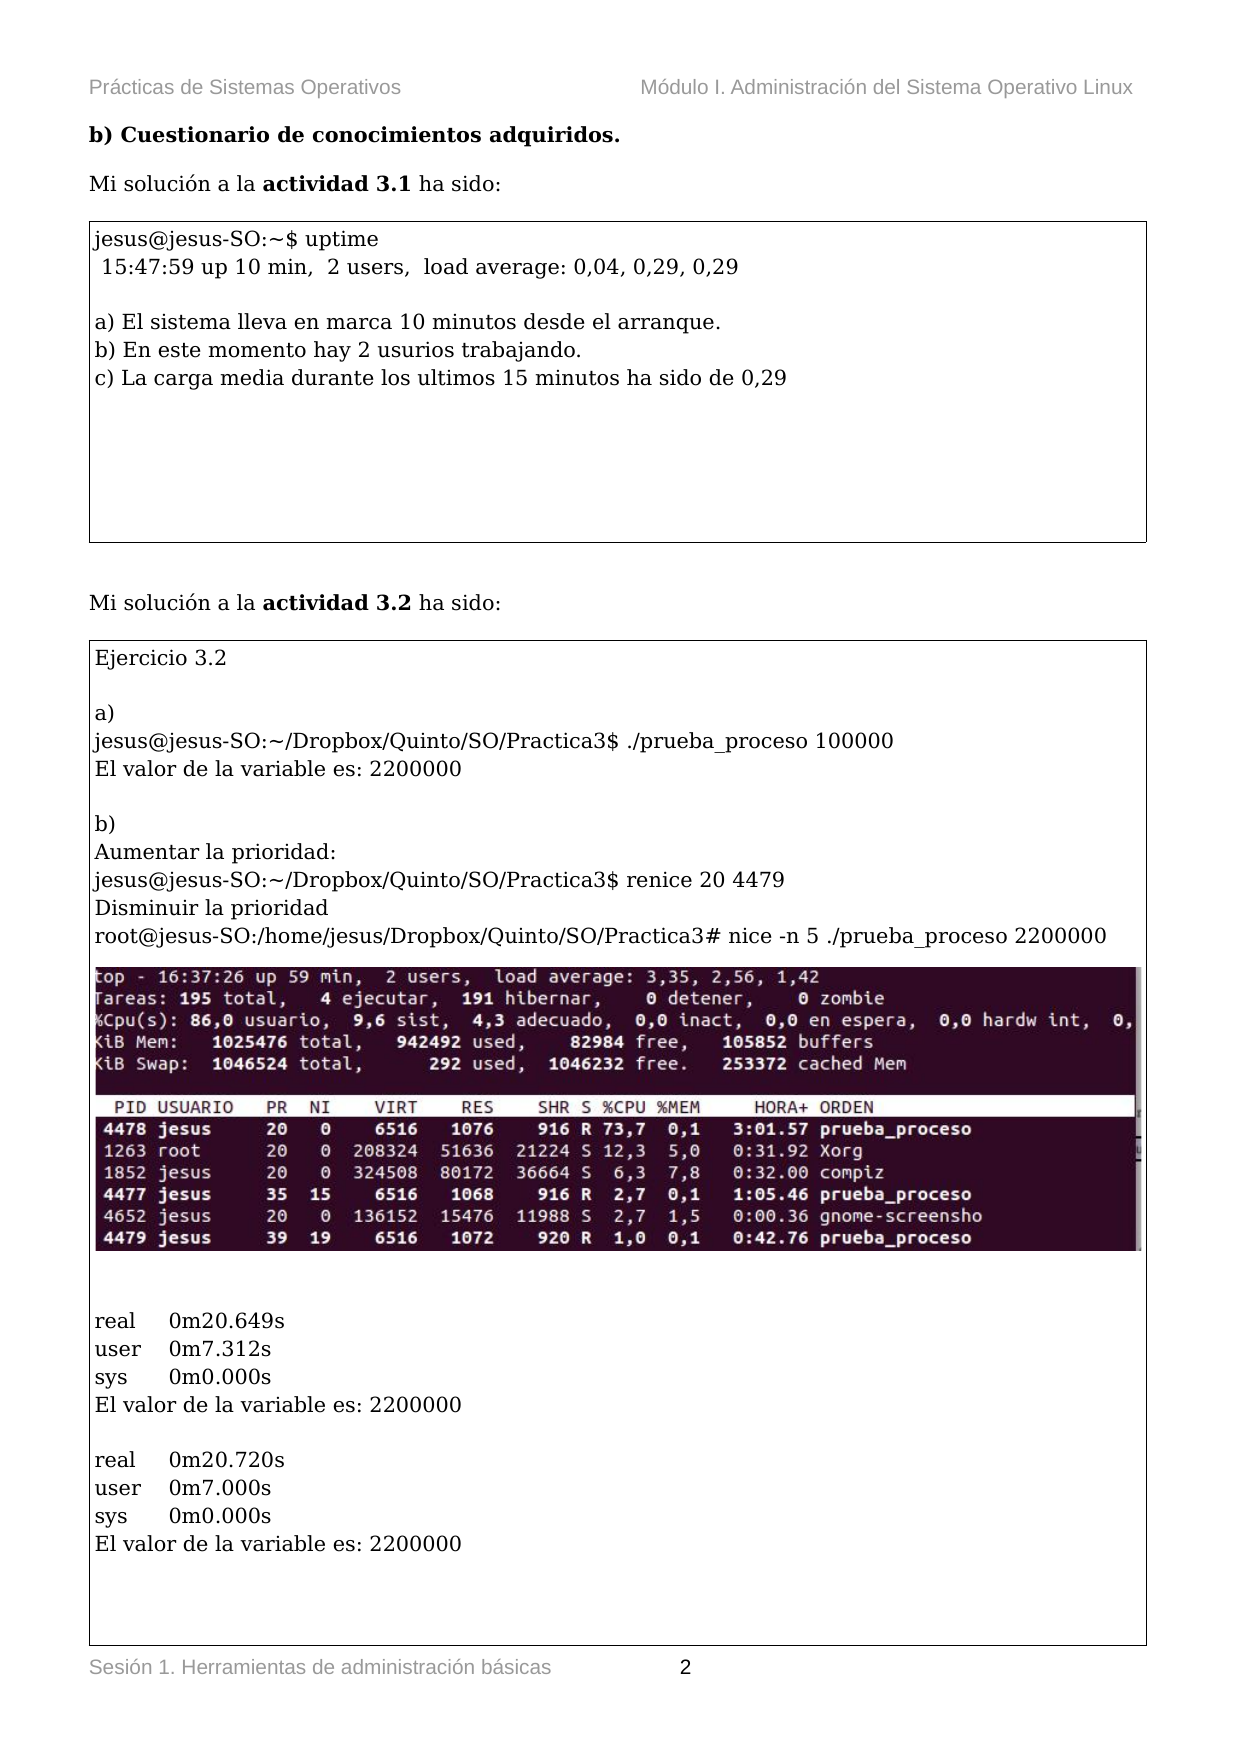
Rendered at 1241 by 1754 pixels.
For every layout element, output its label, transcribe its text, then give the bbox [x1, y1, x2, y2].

table_header jesus@jesus-SO:~$ uptime 15:47:59 up 10 min, 2 users, load average: 0,04, 0,29, 0,29 a) El sistema lleva en marca 10 minutos desde el arranque. b) En este momento hay 2 usurios trabajando. c) La carga media durante los ultimos 15 minutos ha sido de 0,29 [90, 222, 1146, 542]
text Mi solución a la actividad 3.1 ha sido: [89, 172, 1146, 197]
table_header Ejercicio 3.2 a) jesus@jesus-SO:~/Dropbox/Quinto/SO/Practica3$ ./prueba_proceso 100000 El valor de la variable es: 2200000 b) Aumentar la prioridad: jesus@jesus-SO:~/Dropbox/Quinto/SO/Practica3$ renice 20 4479 Disminuir la prioridad root@jesus-SO:/home/jesus/Dropbox/Quinto/SO/Practica3# nice -n 5 ./prueba_proceso 2200000 real 0m20.649s user 0m7.312s sys 0m0.000s El valor de la variable es: 2200000 real 0m20.720s user 0m7.000s sys 0m0.000s El valor de la variable es: 2200000 [90, 641, 1146, 1645]
text Mi solución a la actividad 3.2 ha sido: [89, 591, 1146, 615]
text b) Cuestionario de conocimientos adquiridos. [89, 123, 1146, 148]
picture [95, 967, 1142, 1251]
